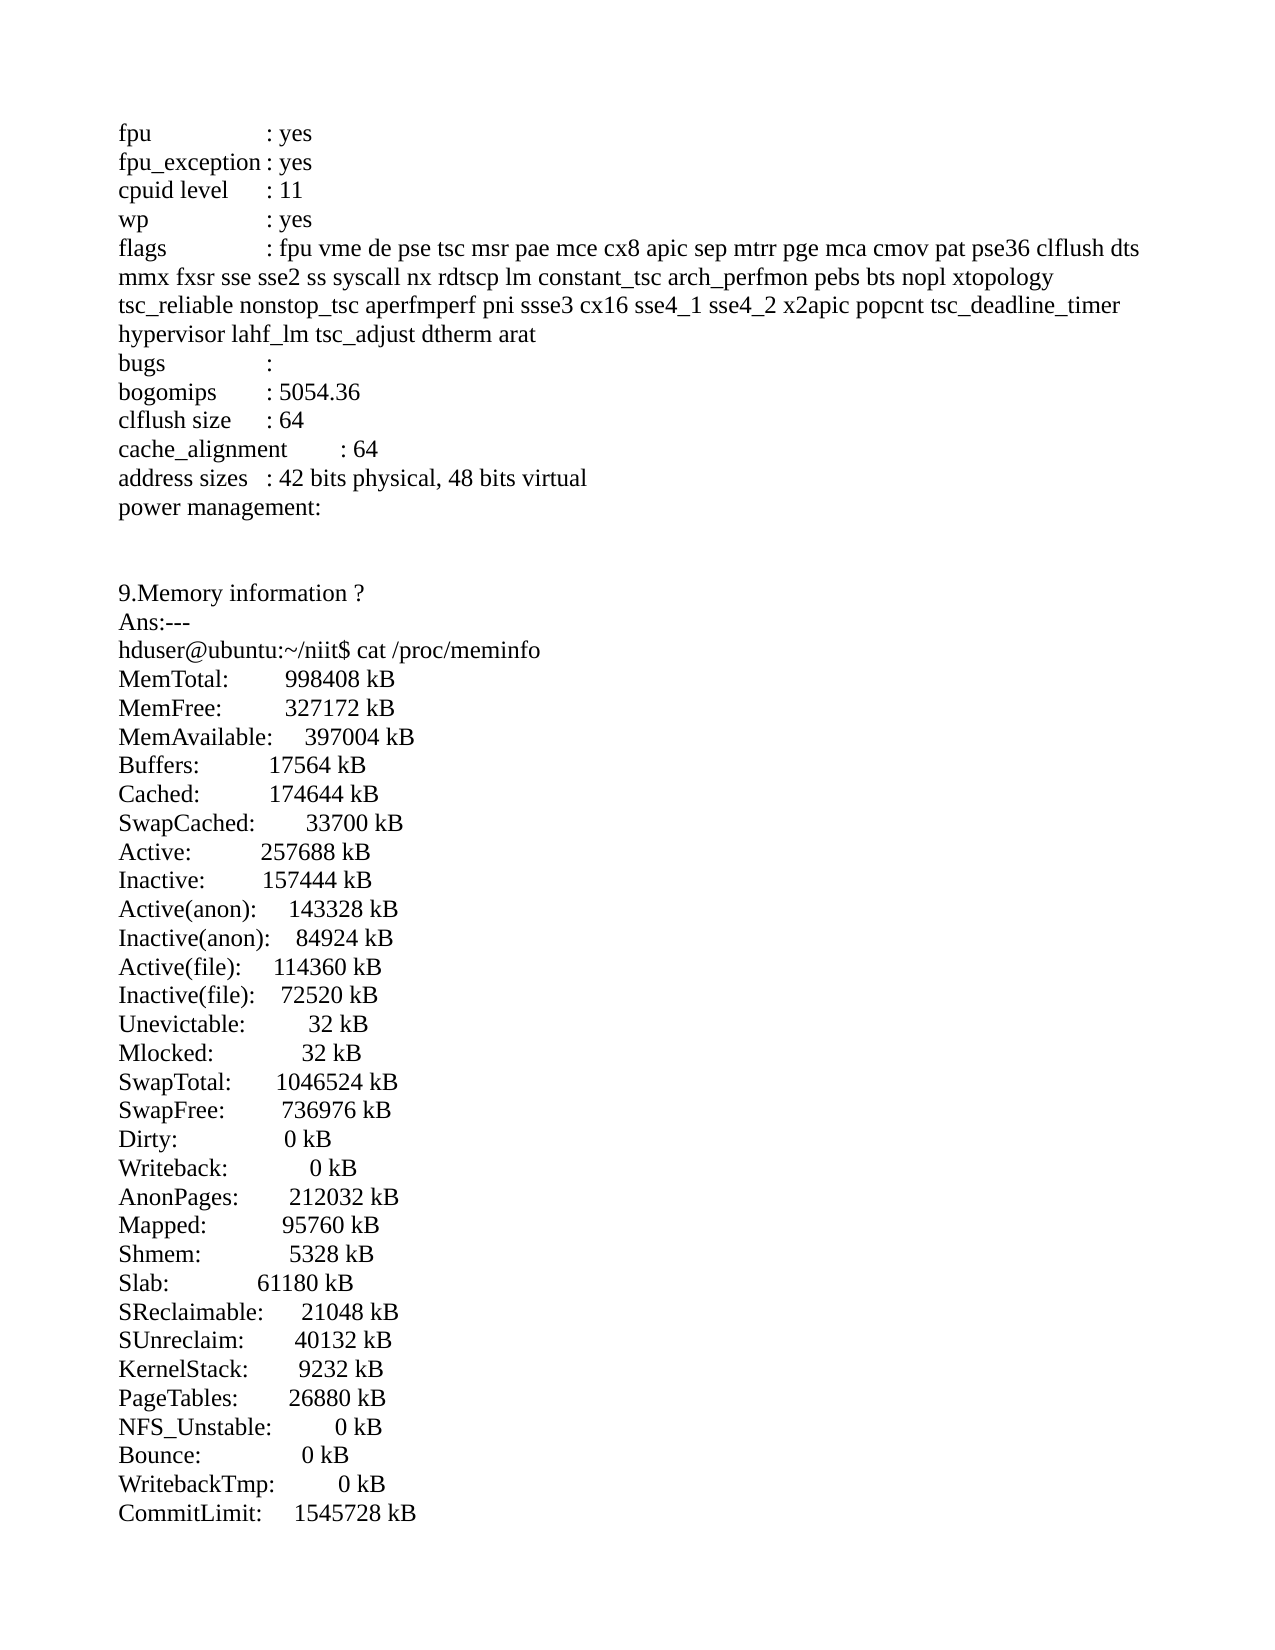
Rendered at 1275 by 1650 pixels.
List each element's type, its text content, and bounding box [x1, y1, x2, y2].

text Unevictable: 32 kB [118, 1009, 1157, 1038]
text Inactive(file): 72520 kB [118, 981, 1157, 1009]
text PageTables: 26880 kB [118, 1383, 1157, 1412]
text bugs : [118, 348, 1157, 377]
text MemAvailable: 397004 kB [118, 722, 1157, 751]
text Ans:--- [118, 607, 1157, 636]
text SwapCached: 33700 kB [118, 808, 1157, 837]
text Mapped: 95760 kB [118, 1211, 1157, 1239]
text SReclaimable: 21048 kB [118, 1297, 1157, 1326]
text SUnreclaim: 40132 kB [118, 1326, 1157, 1354]
text Active(file): 114360 kB [118, 952, 1157, 981]
text MemTotal: 998408 kB [118, 664, 1157, 693]
text Active: 257688 kB [118, 837, 1157, 866]
text WritebackTmp: 0 kB [118, 1469, 1157, 1498]
text fpu : yes [118, 118, 1157, 147]
text fpu_exception : yes [118, 147, 1157, 176]
text 9.Memory information ? [118, 578, 1157, 607]
text bogomips : 5054.36 [118, 377, 1157, 406]
text Dirty: 0 kB [118, 1124, 1157, 1153]
text MemFree: 327172 kB [118, 693, 1157, 722]
text Inactive(anon): 84924 kB [118, 923, 1157, 952]
text SwapTotal: 1046524 kB [118, 1067, 1157, 1096]
text Inactive: 157444 kB [118, 866, 1157, 894]
text CommitLimit: 1545728 kB [118, 1498, 1157, 1527]
text flags : fpu vme de pse tsc msr pae mce cx8 apic sep mtrr pge mca cmov pat pse36 clflush dts mmx fxsr sse sse2 ss syscall nx rdtscp lm constant_tsc arch_perfmon pebs bts nopl xtopology tsc_reliable nonstop_tsc aperfmperf pni ssse3 cx16 sse4_1 sse4_2 x2apic popcnt tsc_deadline_timer hypervisor lahf_lm tsc_adjust dtherm arat [118, 233, 1157, 348]
text hduser@ubuntu:~/niit$ cat /proc/meminfo [118, 636, 1157, 664]
text cpuid level : 11 [118, 176, 1157, 204]
text Shmem: 5328 kB [118, 1239, 1157, 1268]
text Active(anon): 143328 kB [118, 894, 1157, 923]
text KernelStack: 9232 kB [118, 1354, 1157, 1383]
text Slab: 61180 kB [118, 1268, 1157, 1297]
text clflush size : 64 [118, 406, 1157, 434]
text power management: [118, 492, 1157, 521]
text SwapFree: 736976 kB [118, 1096, 1157, 1124]
text cache_alignment : 64 [118, 434, 1157, 463]
text AnonPages: 212032 kB [118, 1182, 1157, 1211]
text Buffers: 17564 kB [118, 751, 1157, 779]
text Cached: 174644 kB [118, 779, 1157, 808]
text wp : yes [118, 204, 1157, 233]
text address sizes : 42 bits physical, 48 bits virtual [118, 463, 1157, 492]
text Bounce: 0 kB [118, 1441, 1157, 1469]
text NFS_Unstable: 0 kB [118, 1412, 1157, 1441]
text Mlocked: 32 kB [118, 1038, 1157, 1067]
text Writeback: 0 kB [118, 1153, 1157, 1182]
